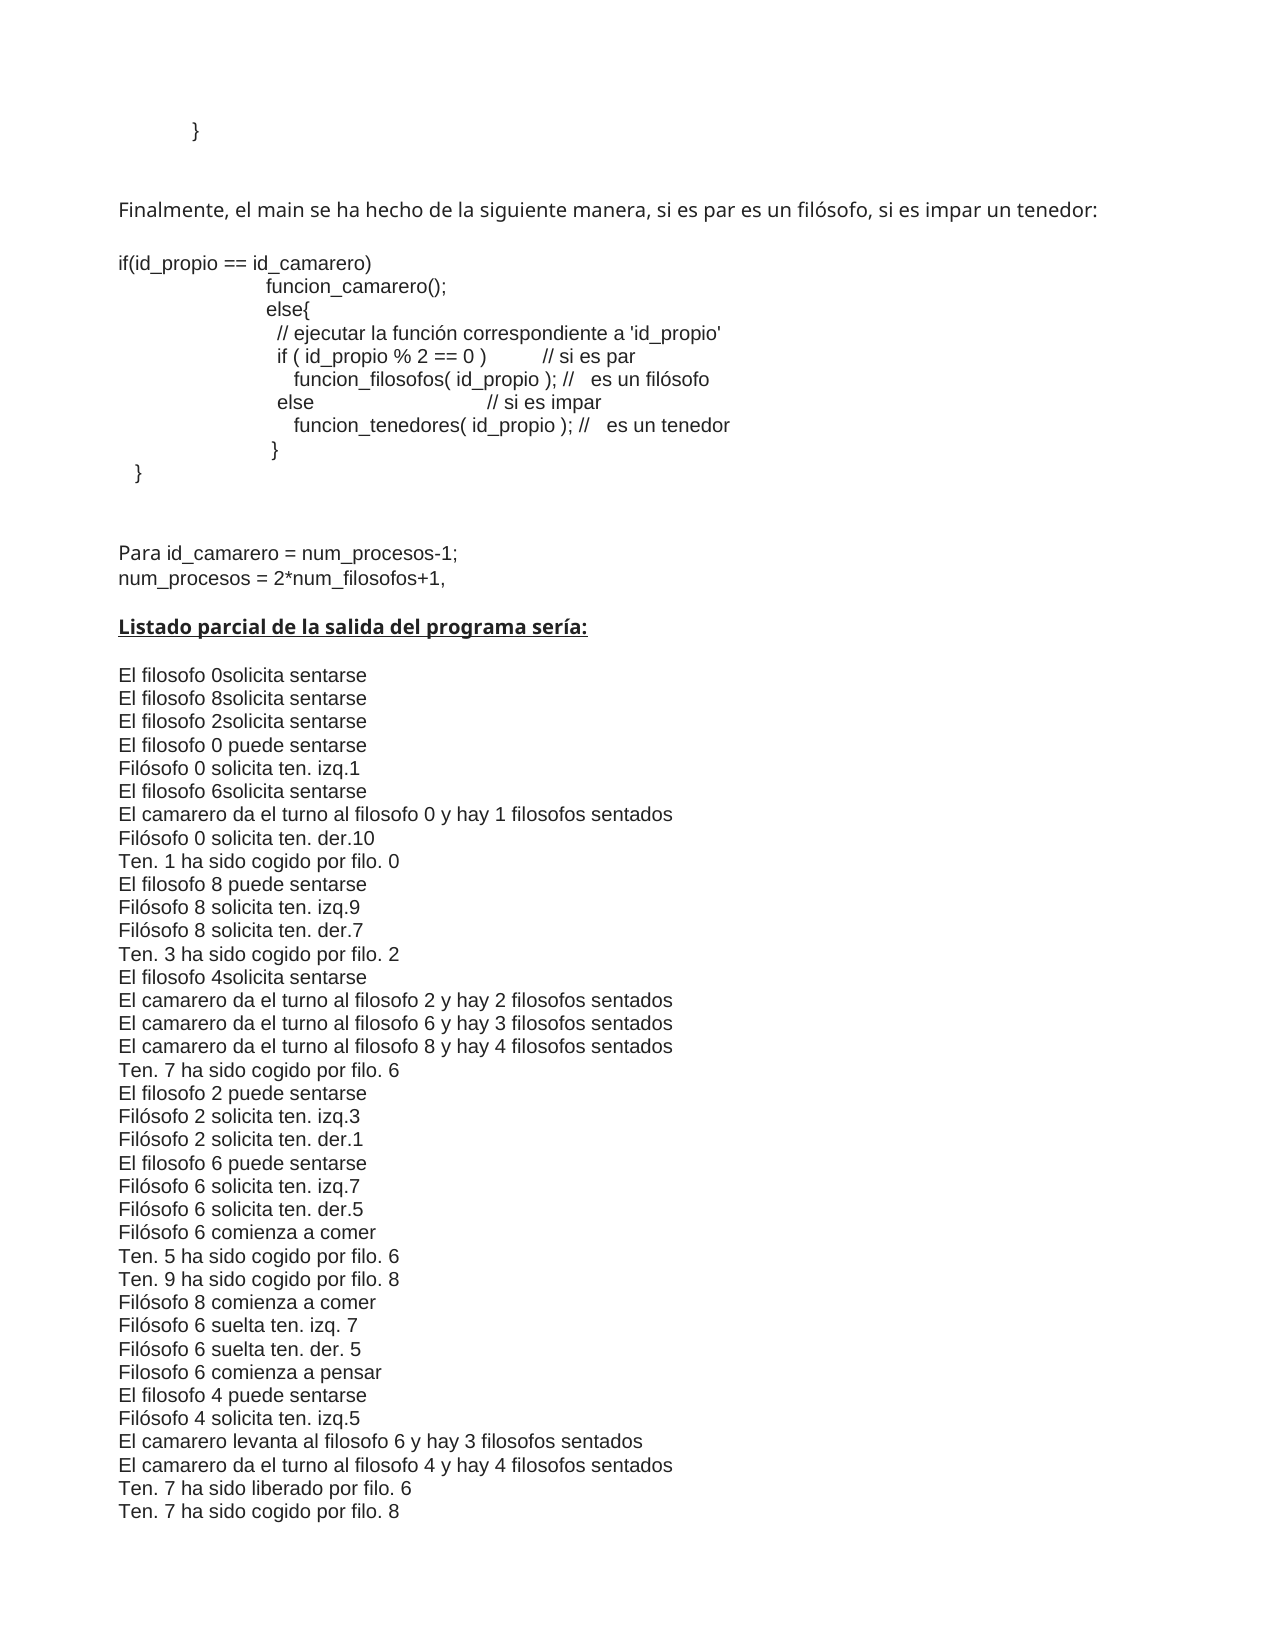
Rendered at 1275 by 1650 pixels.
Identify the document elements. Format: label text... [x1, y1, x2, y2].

text El filosofo 2 puede sentarse [118, 1081, 1157, 1105]
text Filósofo 6 comienza a comer [118, 1221, 1157, 1244]
text } [118, 460, 1157, 484]
text Ten. 5 ha sido cogido por filo. 6 [118, 1244, 1157, 1267]
text if ( id_propio % 2 == 0 ) // si es par [118, 344, 1157, 367]
text } [118, 118, 1157, 141]
text Ten. 7 ha sido cogido por filo. 8 [118, 1499, 1157, 1523]
text Ten. 1 ha sido cogido por filo. 0 [118, 849, 1157, 872]
text Filósofo 0 solicita ten. der.10 [118, 826, 1157, 849]
text num_procesos = 2*num_filosofos+1, [118, 566, 1157, 589]
text Listado parcial de la salida del programa sería: [118, 613, 1157, 640]
text funcion_filosofos( id_propio ); // es un filósofo [118, 367, 1157, 391]
text Filósofo 6 suelta ten. der. 5 [118, 1337, 1157, 1360]
text if(id_propio == id_camarero) [118, 251, 1157, 274]
text El camarero da el turno al filosofo 6 y hay 3 filosofos sentados [118, 1012, 1157, 1035]
text Filósofo 8 solicita ten. der.7 [118, 919, 1157, 942]
text Filósofo 0 solicita ten. izq.1 [118, 756, 1157, 779]
text El filosofo 4 puede sentarse [118, 1383, 1157, 1407]
text El camarero da el turno al filosofo 0 y hay 1 filosofos sentados [118, 803, 1157, 826]
text funcion_camarero(); [118, 274, 1157, 298]
text // ejecutar la función correspondiente a 'id_propio' [118, 321, 1157, 344]
text Filósofo 8 solicita ten. izq.9 [118, 896, 1157, 919]
text El filosofo 8solicita sentarse [118, 687, 1157, 710]
text El filosofo 4solicita sentarse [118, 965, 1157, 988]
text El camarero da el turno al filosofo 4 y hay 4 filosofos sentados [118, 1453, 1157, 1476]
text else // si es impar [118, 391, 1157, 414]
text Finalmente, el main se ha hecho de la siguiente manera, si es par es un filósofo, si es impar un tenedor: [118, 196, 1157, 224]
text Filósofo 6 solicita ten. izq.7 [118, 1174, 1157, 1198]
text El filosofo 6 puede sentarse [118, 1151, 1157, 1174]
text } [118, 437, 1157, 460]
text Filósofo 2 solicita ten. izq.3 [118, 1105, 1157, 1128]
text El filosofo 2solicita sentarse [118, 710, 1157, 733]
text Ten. 3 ha sido cogido por filo. 2 [118, 942, 1157, 965]
text Ten. 7 ha sido cogido por filo. 6 [118, 1058, 1157, 1081]
text El filosofo 6solicita sentarse [118, 779, 1157, 803]
text Filósofo 6 solicita ten. der.5 [118, 1198, 1157, 1221]
text Ten. 7 ha sido liberado por filo. 6 [118, 1476, 1157, 1499]
text Para id_camarero = num_procesos-1; [118, 539, 1157, 566]
text Filósofo 2 solicita ten. der.1 [118, 1128, 1157, 1151]
text else{ [118, 298, 1157, 321]
text funcion_tenedores( id_propio ); // es un tenedor [118, 414, 1157, 437]
text El camarero da el turno al filosofo 8 y hay 4 filosofos sentados [118, 1035, 1157, 1058]
text Filosofo 6 comienza a pensar [118, 1360, 1157, 1383]
text El filosofo 0 puede sentarse [118, 733, 1157, 756]
text El filosofo 8 puede sentarse [118, 872, 1157, 896]
text Ten. 9 ha sido cogido por filo. 8 [118, 1267, 1157, 1291]
text Filósofo 4 solicita ten. izq.5 [118, 1407, 1157, 1430]
text El camarero levanta al filosofo 6 y hay 3 filosofos sentados [118, 1430, 1157, 1453]
text Filósofo 6 suelta ten. izq. 7 [118, 1314, 1157, 1337]
text El camarero da el turno al filosofo 2 y hay 2 filosofos sentados [118, 988, 1157, 1012]
text Filósofo 8 comienza a comer [118, 1291, 1157, 1314]
text El filosofo 0solicita sentarse [118, 663, 1157, 687]
